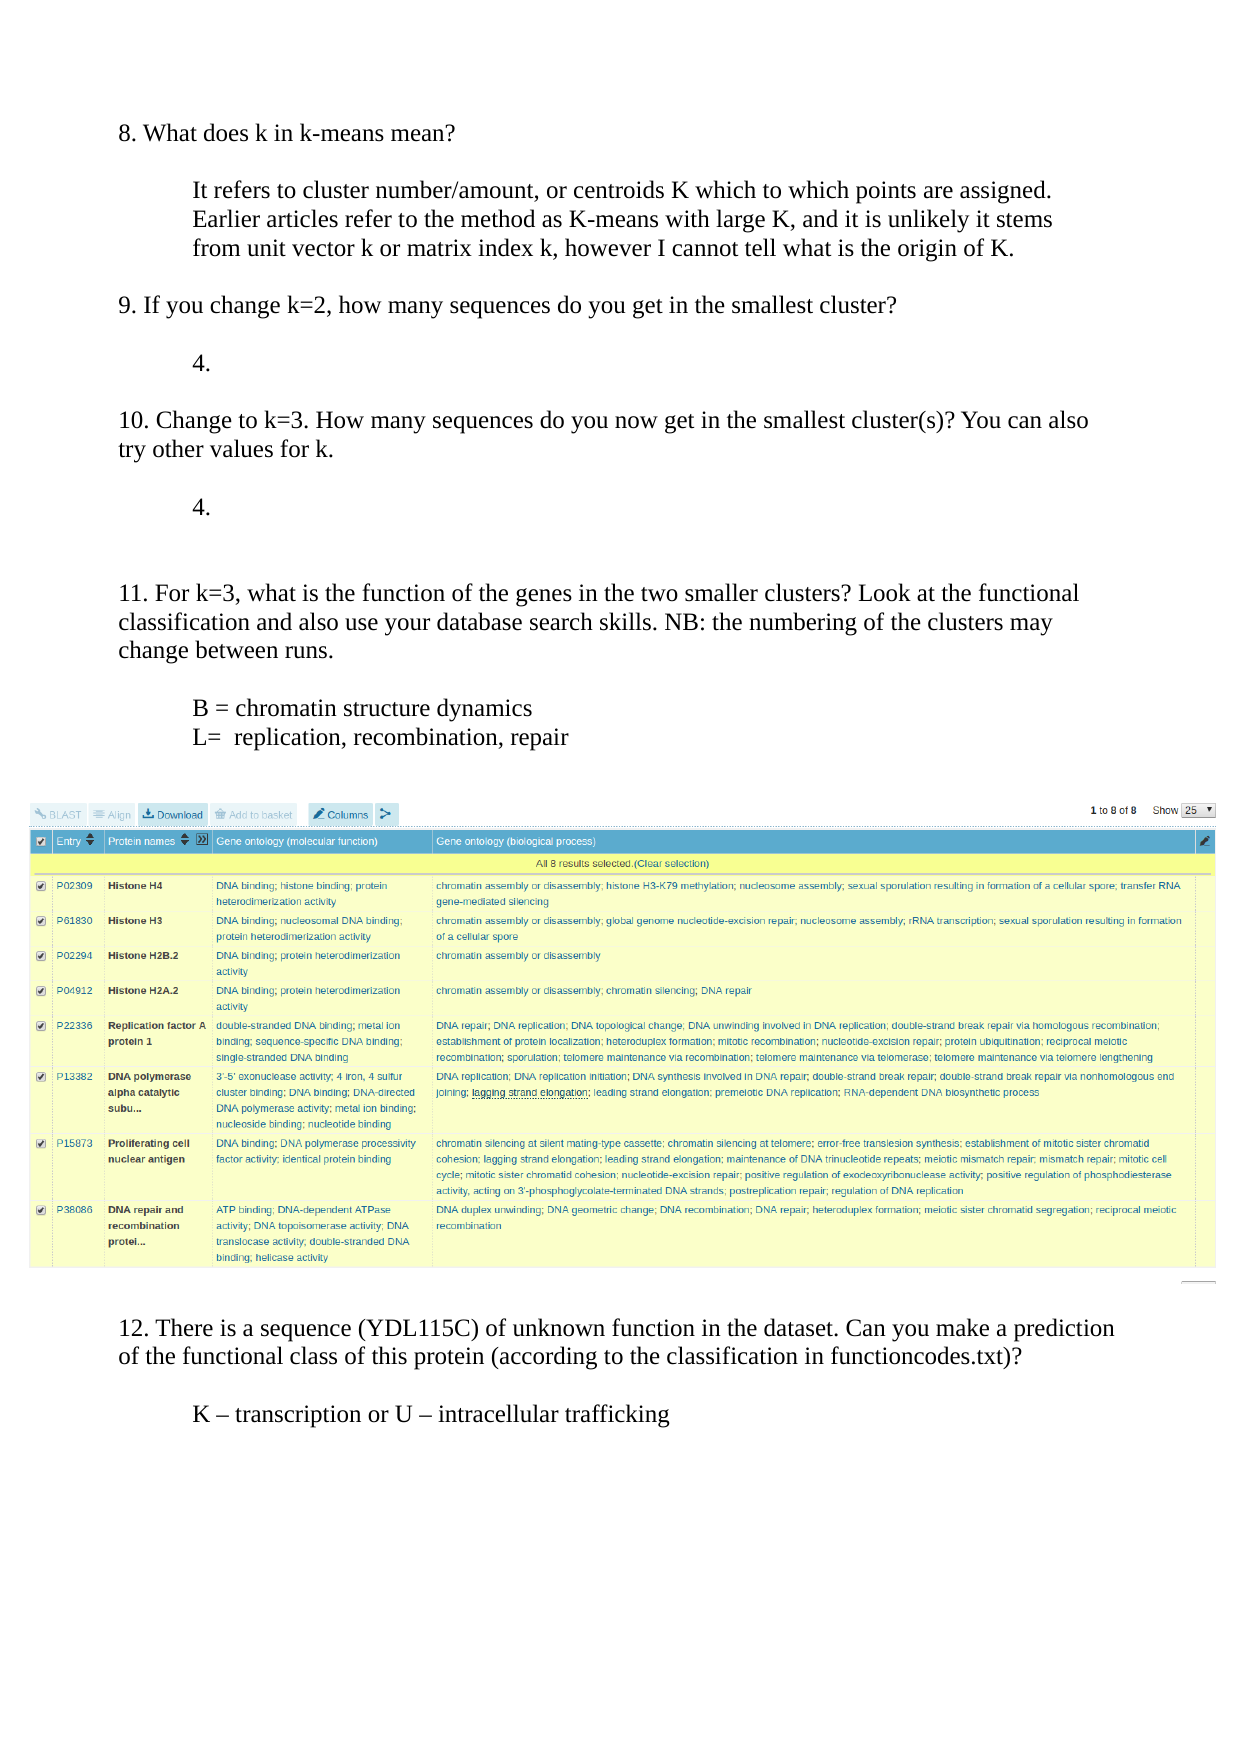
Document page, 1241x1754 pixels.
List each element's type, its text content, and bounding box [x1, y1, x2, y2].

text It refers to cluster number/amount, or centroids K which to which points are assigned. Earlier articles refer to the method as K-means with large K, and it is unlikely it stems from unit vector k or matrix index k, however I cannot tell what is the origin of K. [118, 176, 1122, 262]
text 12. There is a sequence (YDL115C) of unknown function in the dataset. Can you make a prediction of the functional class of this protein (according to the classification in functioncodes.txt)? [118, 1313, 1122, 1370]
text L= replication, recombination, repair [118, 722, 1122, 751]
text K – transcription or U – intracellular trafficking [118, 1399, 1122, 1428]
text 8. What does k in k-means mean? [118, 118, 1122, 147]
picture [20, 788, 1225, 1284]
text 9. If you change k=2, how many sequences do you get in the smallest cluster? [118, 291, 1122, 319]
text B = chromatin structure dynamics [118, 693, 1122, 722]
text 4. [118, 348, 1122, 377]
text 11. For k=3, what is the function of the genes in the two smaller clusters? Look at the functional classification and also use your database search skills. NB: the numbering of the clusters may change between runs. [118, 578, 1122, 664]
text 10. Change to k=3. How many sequences do you now get in the smallest cluster(s)? You can also try other values for k. [118, 406, 1122, 463]
text 4. [118, 492, 1122, 521]
